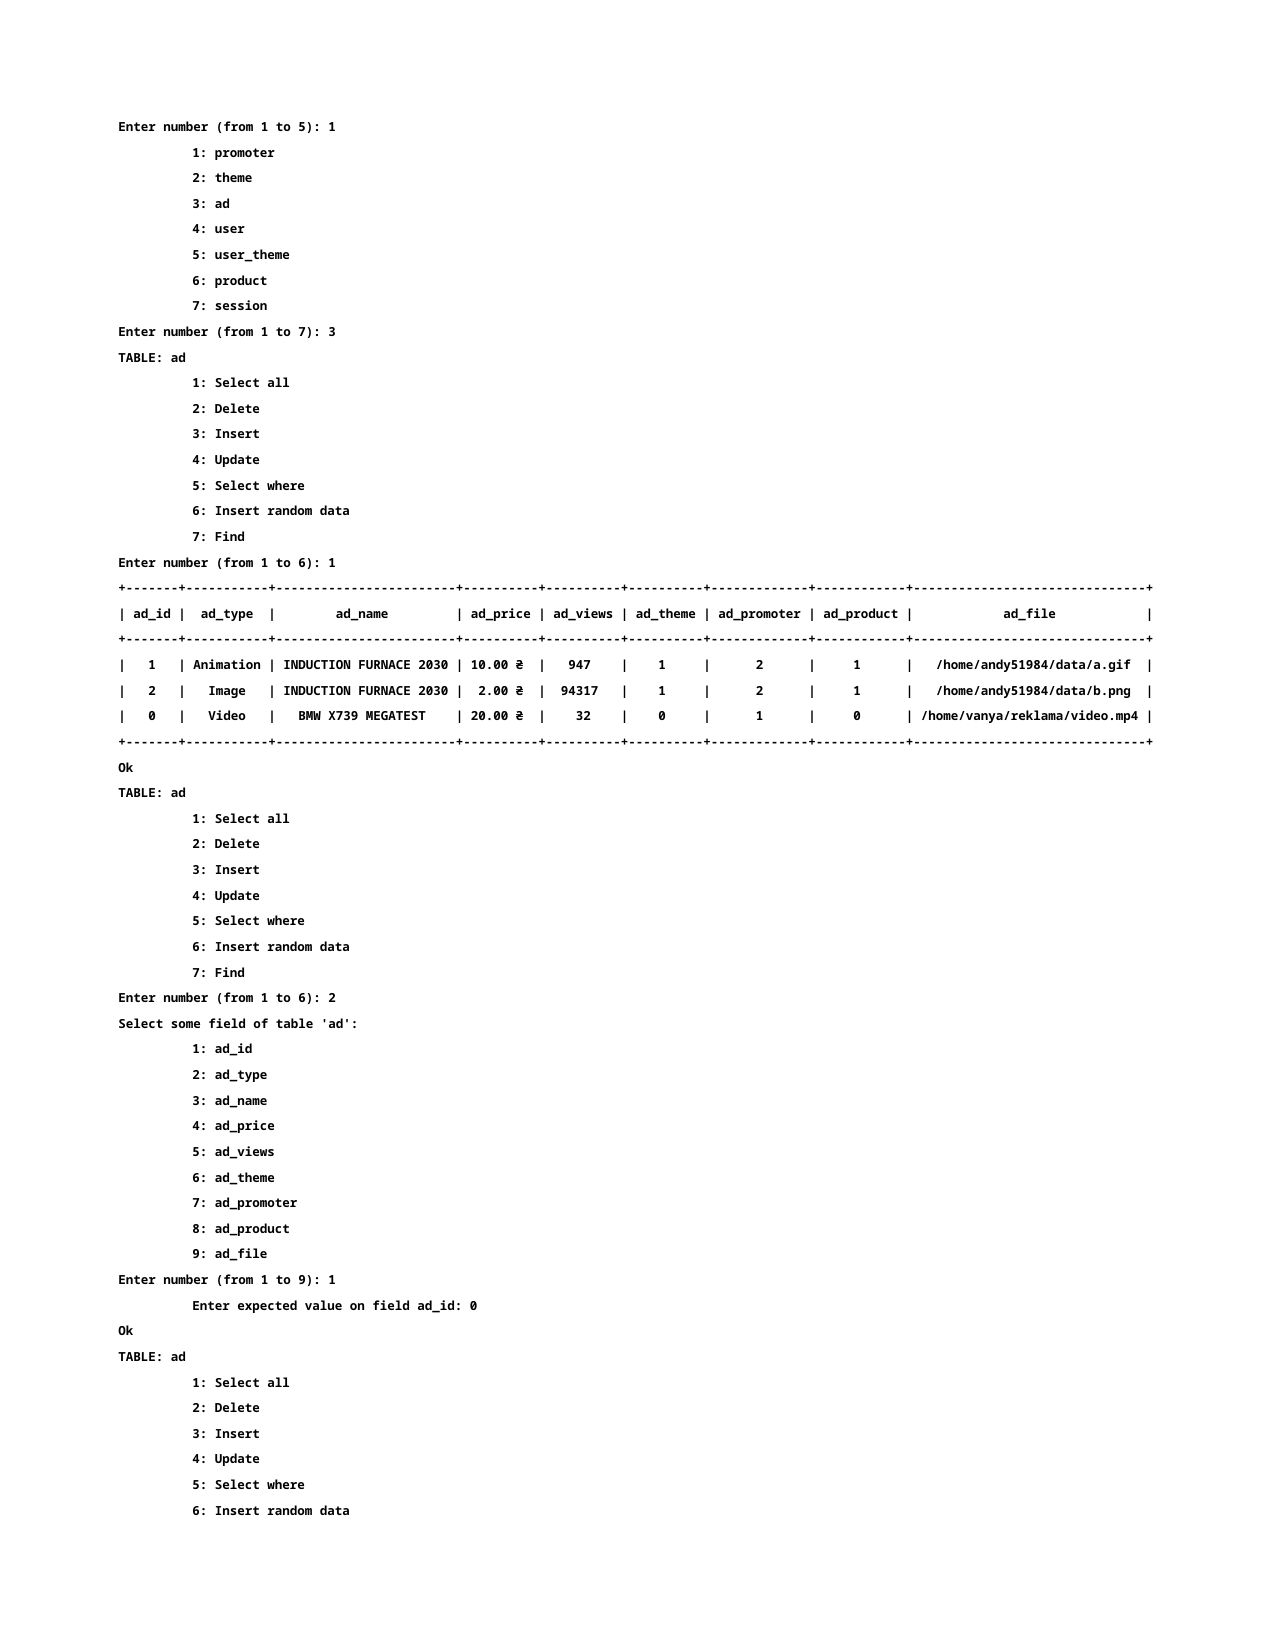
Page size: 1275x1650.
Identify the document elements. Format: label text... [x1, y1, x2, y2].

text +-------+-----------+------------------------+----------+----------+----------+-------------+------------+-------------------------------+ [118, 579, 1157, 596]
text 3: Insert [118, 861, 1157, 878]
text 2: Delete [118, 1399, 1157, 1416]
text 4: Update [118, 887, 1157, 904]
text 6: Insert random data [118, 502, 1157, 519]
text 1: Select all [118, 1374, 1157, 1391]
text 7: session [118, 297, 1157, 314]
text 5: user_theme [118, 246, 1157, 263]
text 7: ad_promoter [118, 1194, 1157, 1211]
text Enter number (from 1 to 5): 1 [118, 118, 1157, 135]
text 3: ad [118, 195, 1157, 212]
text 4: Update [118, 451, 1157, 468]
text Enter number (from 1 to 9): 1 [118, 1271, 1157, 1288]
text 8: ad_product [118, 1220, 1157, 1237]
text 1: ad_id [118, 1041, 1157, 1058]
text Ok [118, 759, 1157, 776]
text TABLE: ad [118, 1348, 1157, 1365]
text 2: Delete [118, 836, 1157, 853]
text 3: Insert [118, 426, 1157, 443]
text 5: Select where [118, 477, 1157, 494]
text Ok [118, 1322, 1157, 1339]
text 1: Select all [118, 374, 1157, 391]
text TABLE: ad [118, 349, 1157, 366]
text 4: ad_price [118, 1117, 1157, 1134]
text TABLE: ad [118, 784, 1157, 801]
text 1: promoter [118, 144, 1157, 161]
text 7: Find [118, 528, 1157, 545]
text 3: Insert [118, 1425, 1157, 1442]
text Enter expected value on field ad_id: 0 [118, 1297, 1157, 1314]
text 1: Select all [118, 810, 1157, 827]
text 6: Insert random data [118, 1502, 1157, 1519]
text 2: theme [118, 169, 1157, 186]
text | 1 | Animation | INDUCTION FURNACE 2030 | 10.00 ₴ | 947 | 1 | 2 | 1 | /home/andy51984/data/a.gif | [118, 656, 1157, 673]
text Enter number (from 1 to 6): 2 [118, 989, 1157, 1006]
text 6: product [118, 272, 1157, 289]
text 3: ad_name [118, 1092, 1157, 1109]
text 7: Find [118, 964, 1157, 981]
text | ad_id | ad_type | ad_name | ad_price | ad_views | ad_theme | ad_promoter | ad_product | ad_file | [118, 605, 1157, 622]
text 5: Select where [118, 1476, 1157, 1493]
text 6: Insert random data [118, 938, 1157, 955]
text 2: ad_type [118, 1066, 1157, 1083]
text 4: user [118, 221, 1157, 238]
text Enter number (from 1 to 6): 1 [118, 554, 1157, 571]
text 2: Delete [118, 400, 1157, 417]
text Select some field of table 'ad': [118, 1015, 1157, 1032]
text +-------+-----------+------------------------+----------+----------+----------+-------------+------------+-------------------------------+ [118, 733, 1157, 750]
text 5: ad_views [118, 1143, 1157, 1160]
text Enter number (from 1 to 7): 3 [118, 323, 1157, 340]
text 9: ad_file [118, 1246, 1157, 1263]
text | 2 | Image | INDUCTION FURNACE 2030 | 2.00 ₴ | 94317 | 1 | 2 | 1 | /home/andy51984/data/b.png | [118, 682, 1157, 699]
text | 0 | Video | BMW X739 MEGATEST | 20.00 ₴ | 32 | 0 | 1 | 0 | /home/vanya/reklama/video.mp4 | [118, 707, 1157, 724]
text 5: Select where [118, 912, 1157, 929]
text 6: ad_theme [118, 1169, 1157, 1186]
text 4: Update [118, 1451, 1157, 1468]
text +-------+-----------+------------------------+----------+----------+----------+-------------+------------+-------------------------------+ [118, 631, 1157, 648]
